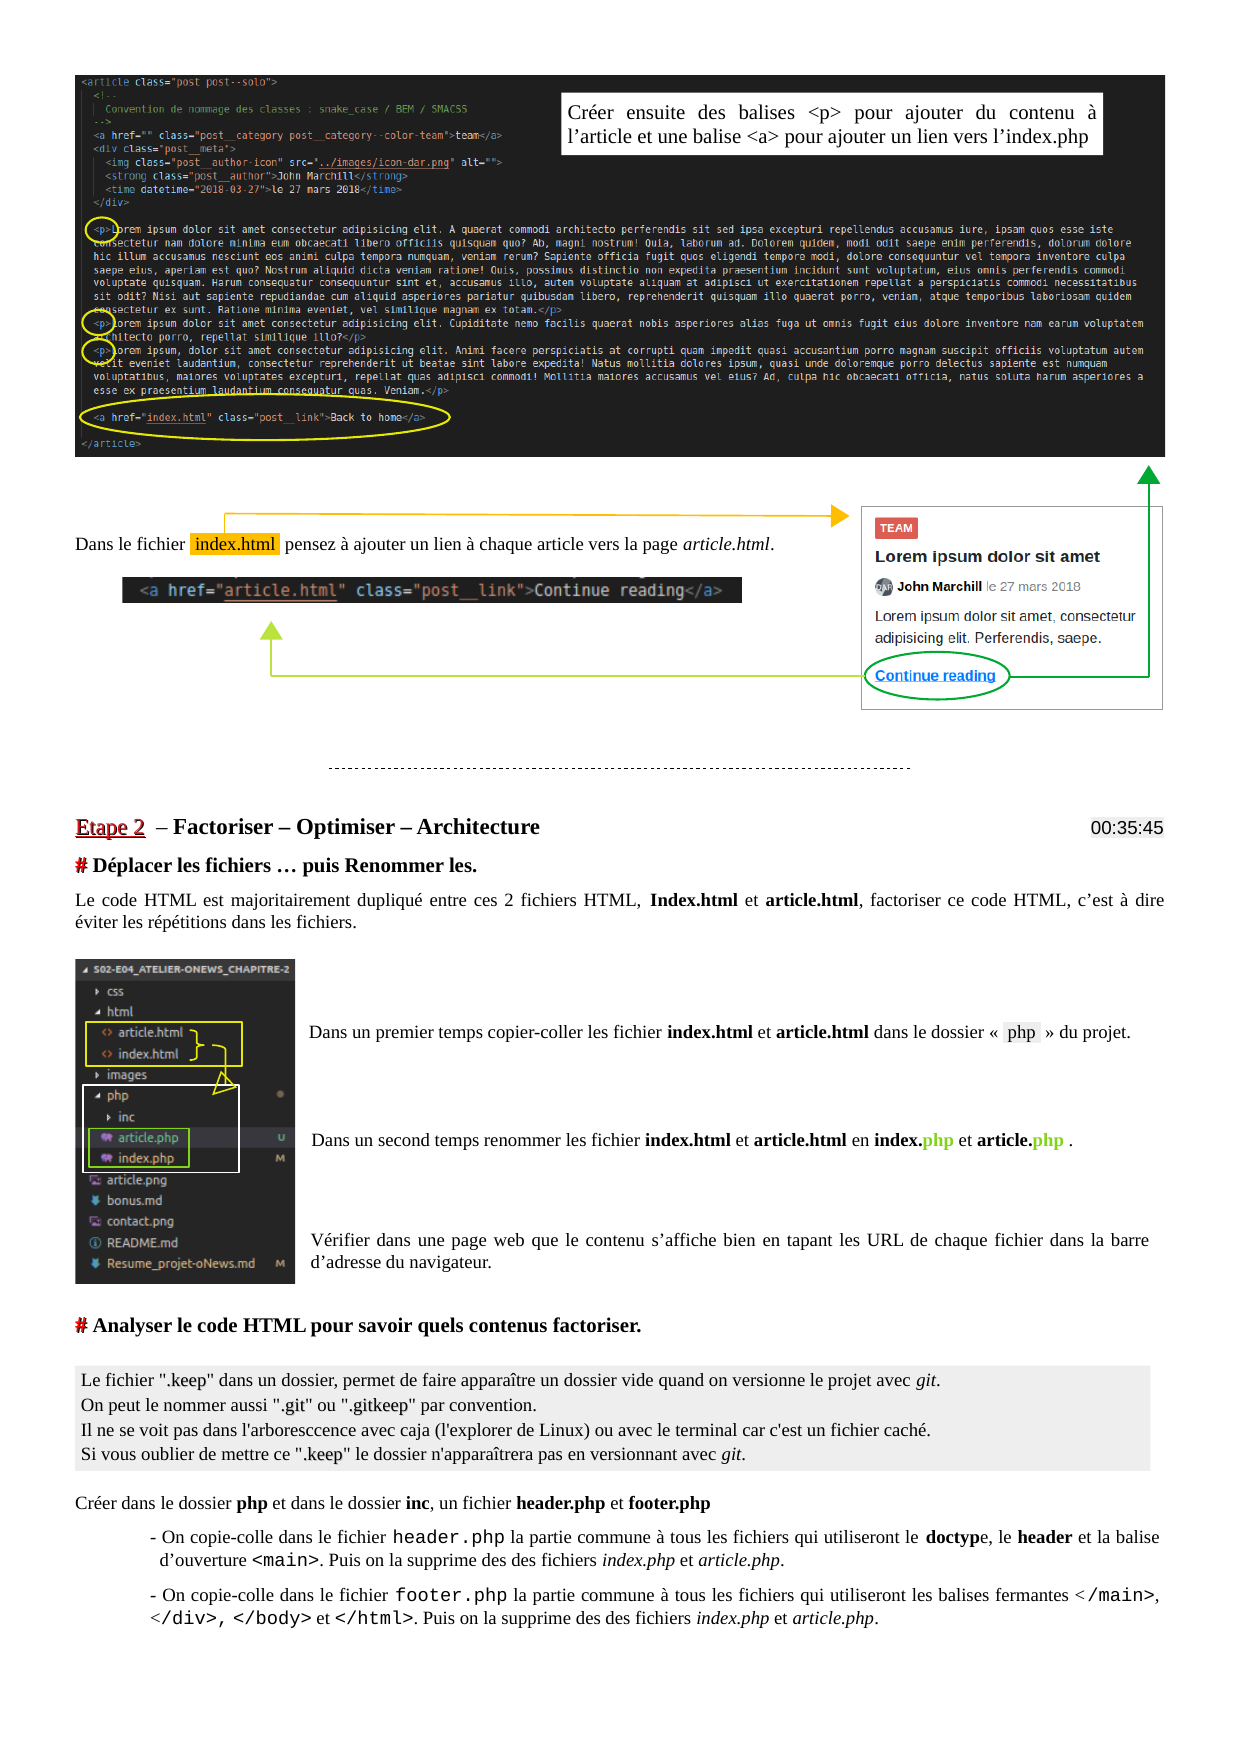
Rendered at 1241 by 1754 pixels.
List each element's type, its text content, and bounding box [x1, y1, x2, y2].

picture [863, 509, 1148, 676]
picture [75, 75, 1166, 457]
text Créer dans le dossier php et dans le dossier inc, un fichier header.php et footer.php [75, 1492, 1165, 1514]
text # Analyser le code HTML pour savoir quels contenus factoriser. [75, 1311, 1165, 1337]
picture [122, 577, 742, 603]
picture [863, 509, 1160, 707]
text Dans le fichier index.html pensez à ajouter un lien à chaque article vers la page article.html. [75, 533, 861, 555]
text Etape 2 – Factoriser – Optimiser – Architecture 00:35:45 [75, 813, 1165, 839]
text Le code HTML est majoritairement dupliqué entre ces 2 fichiers HTML, Index.html et article.html, factoriser ce code HTML, c’est à dire éviter les répétitions dans les fichiers. [75, 889, 1165, 932]
picture [866, 653, 1008, 698]
text - On copie-colle dans le fichier footer.php la partie commune à tous les fichiers qui utiliseront les balises fermantes </main>, </div>, </body> et </html>. Puis on la supprime des des fichiers index.php et article.php. [75, 1583, 1165, 1630]
text # Déplacer les fichiers … puis Renommer les. [75, 851, 1165, 877]
picture [75, 959, 296, 1284]
text - On copie-colle dans le fichier header.php la partie commune à tous les fichiers qui utiliseront le doctype, le header et la balise d’ouverture <main>. Puis on la supprime des des fichiers index.php et article.php. [75, 1526, 1165, 1572]
